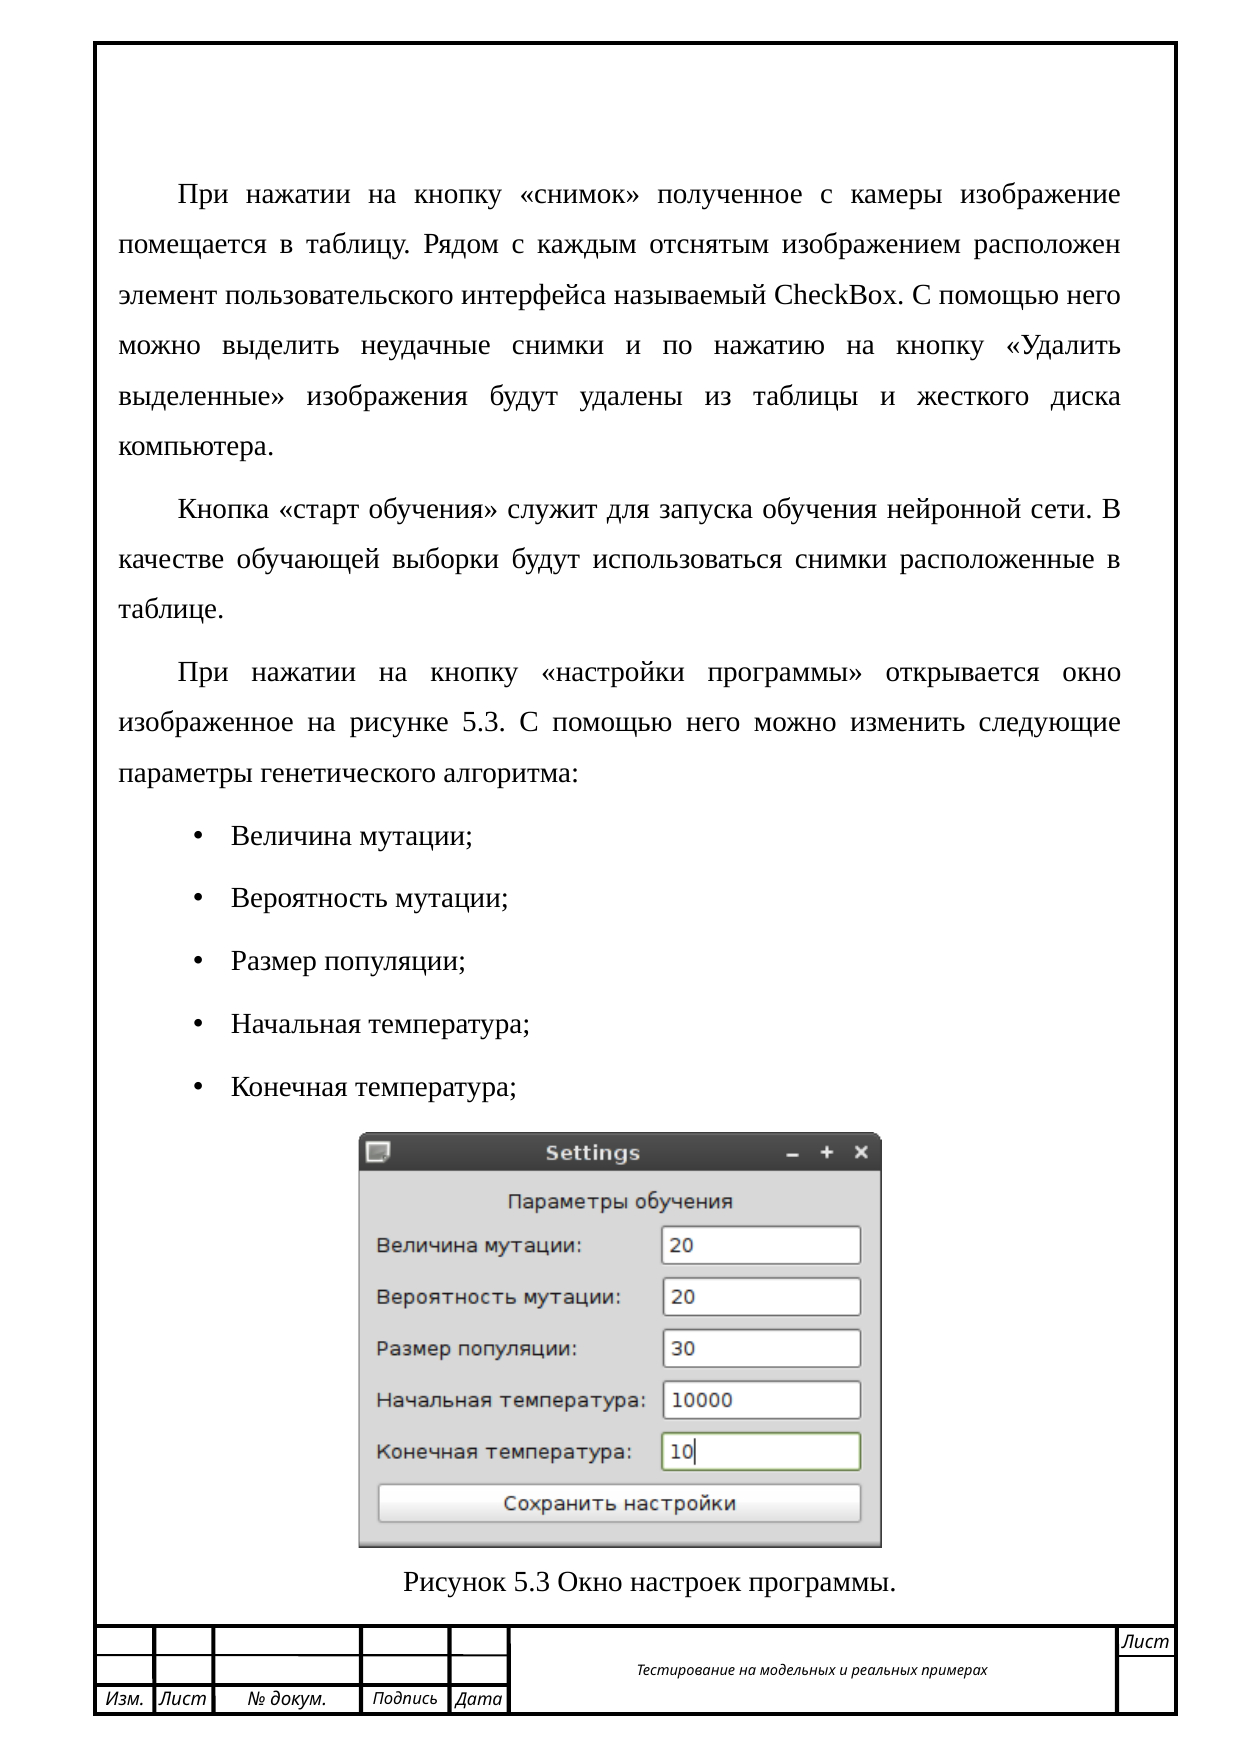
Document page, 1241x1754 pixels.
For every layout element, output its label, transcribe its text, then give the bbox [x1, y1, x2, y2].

list Величина мутации; [193, 818, 1122, 851]
text Рисунок 5.3 Окно настроек программы. [118, 1132, 1122, 1598]
text Кнопка «старт обучения» служит для запуска обучения нейронной сети. В качестве обучающей выборки будут использоваться снимки расположенные в таблице. [118, 491, 1122, 625]
list Конечная температура; [193, 1069, 1122, 1103]
text При нажатии на кнопку «снимок» полученное с камеры изображение помещается в таблицу. Рядом с каждым отснятым изображением расположен элемент пользовательского интерфейса называемый CheckBox. С помощью него можно выделить неудачные снимки и по нажатию на кнопку «Удалить выделенные» изображения будут удалены из таблицы и жесткого диска компьютера. [118, 176, 1122, 461]
list Вероятность мутации; [193, 881, 1122, 914]
list Начальная температура; [193, 1006, 1122, 1040]
list Размер популяции; [193, 943, 1122, 977]
text При нажатии на кнопку «настройки программы» открывается окно изображенное на рисунке 5.3. С помощью него можно изменить следующие параметры генетического алгоритма: [118, 654, 1122, 788]
picture [358, 1132, 882, 1548]
